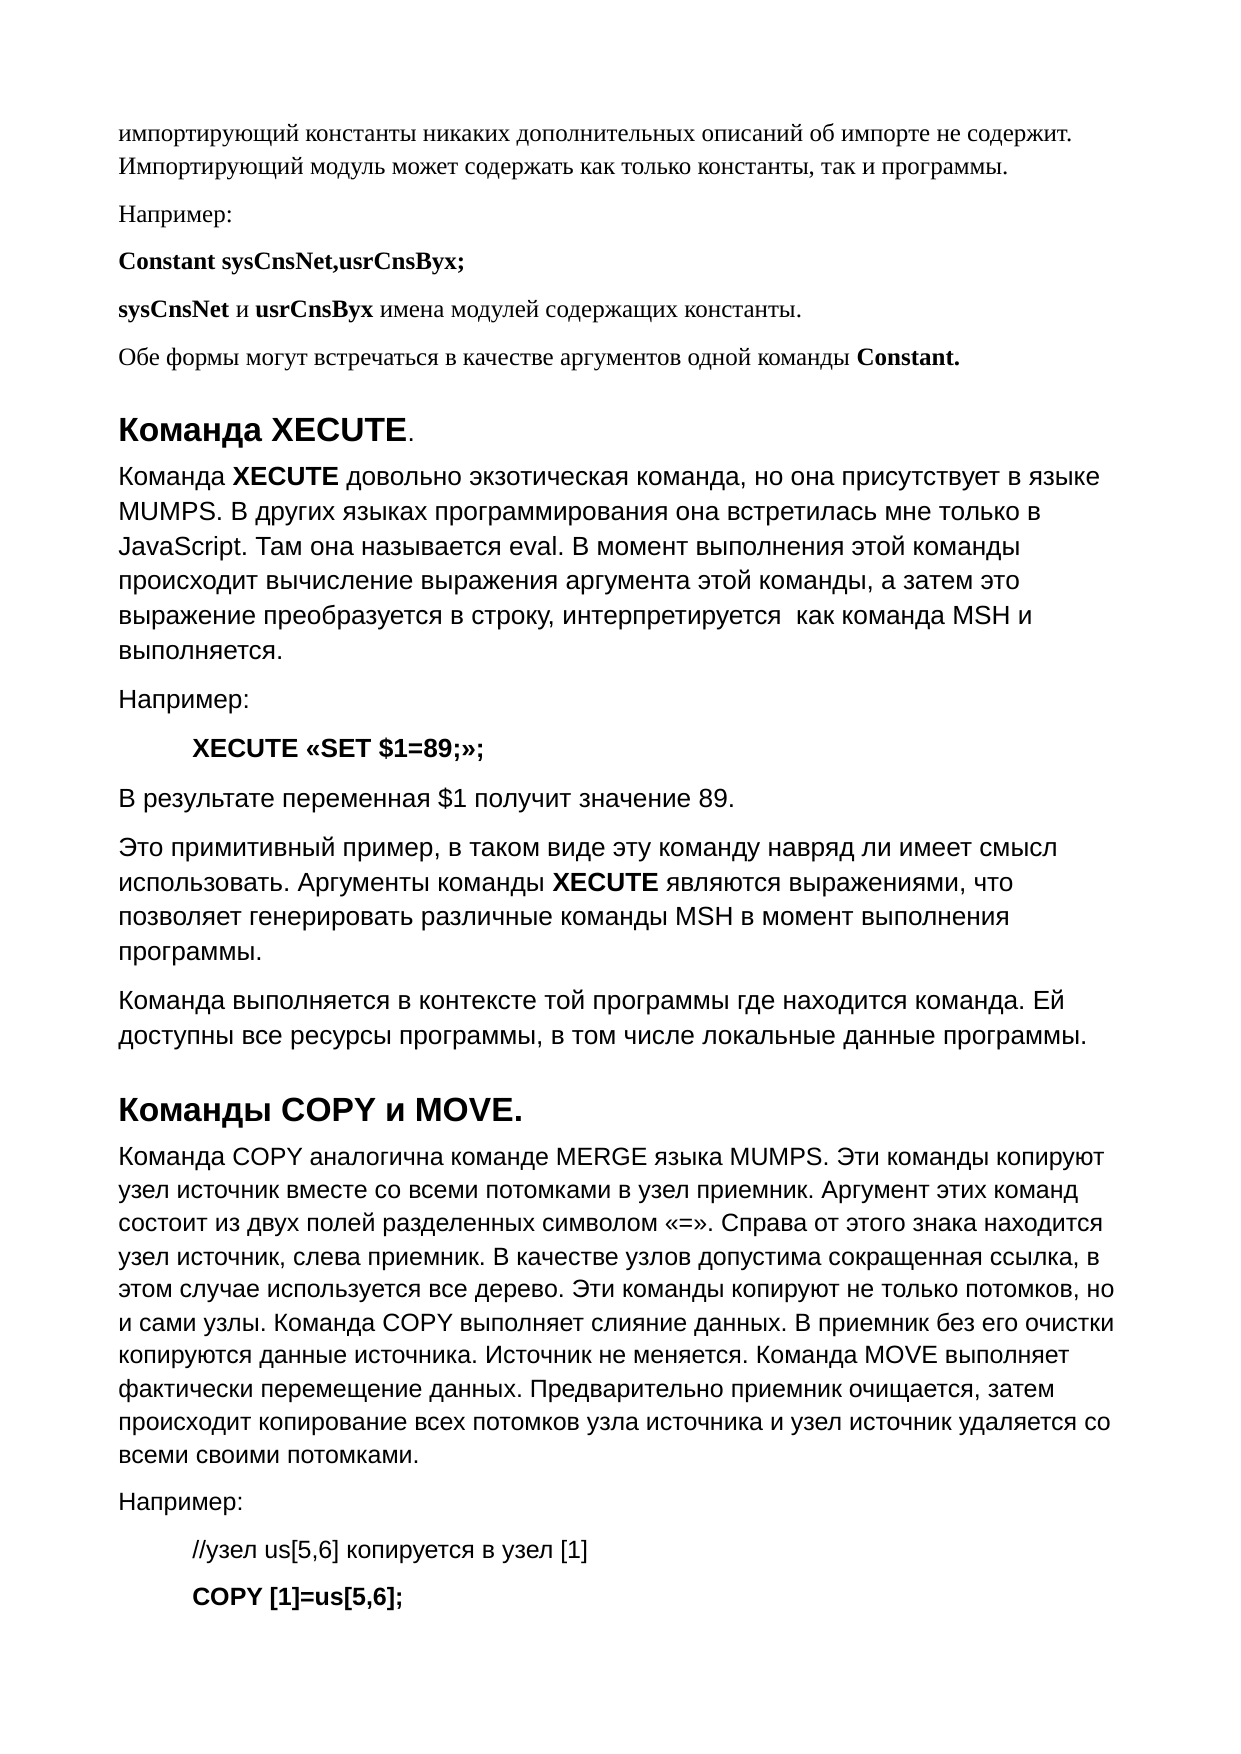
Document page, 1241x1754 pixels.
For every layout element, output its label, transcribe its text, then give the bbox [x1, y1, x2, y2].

text //узел us[5,6] копируется в узел [1] [118, 1535, 1122, 1563]
text Команда XECUTE довольно экзотическая команда, но она присутствует в языке MUMPS. В других языках программирования она встретилась мне только в JavaScript. Там она называется eval. В момент выполнения этой команды происходит вычисление выражения аргумента этой команды, а затем это выражение преобразуется в строку, интерпретируется как команда MSH и выполняется. [118, 461, 1122, 665]
text COPY [1]=us[5,6]; [118, 1582, 1122, 1611]
text Это примитивный пример, в таком виде эту команду навряд ли имеет смысл использовать. Аргументы команды XECUTE являются выражениями, что позволяет генерировать различные команды MSH в момент выполнения программы. [118, 832, 1122, 966]
text Например: [118, 684, 1122, 714]
text Обе формы могут встречаться в качестве аргументов одной команды Constant. [118, 342, 1122, 370]
subtitle Команда XECUTE. [118, 410, 1122, 449]
text Например: [118, 1487, 1122, 1516]
text импортирующий константы никаких дополнительных описаний об импорте не содержит. Импортирующий модуль может содержать как только константы, так и программы. [118, 118, 1122, 180]
text Например: [118, 199, 1122, 227]
text В результате переменная $1 получит значение 89. [118, 782, 1122, 813]
text sysCnsNet и usrCnsByx имена модулей содержащих константы. [118, 294, 1122, 323]
text XECUTE «SET $1=89;»; [118, 733, 1122, 763]
text Команда выполняется в контексте той программы где находится команда. Ей доступны все ресурсы программы, в том числе локальные данные программы. [118, 985, 1122, 1050]
text Constant sysCnsNet,usrCnsByx; [118, 246, 1122, 275]
subtitle Команды COPY и MOVE. [118, 1090, 1122, 1128]
text Команда COPY аналогична команде MERGE языка MUMPS. Эти команды копируют узел источник вместе со всеми потомками в узел приемник. Аргумент этих команд состоит из двух полей разделенных символом «=». Справа от этого знака находится узел источник, слева приемник. В качестве узлов допустима сокращенная ссылка, в этом случае используется все дерево. Эти команды копируют не только потомков, но и сами узлы. Команда COPY выполняет слияние данных. В приемник без его очистки копируются данные источника. Источник не меняется. Команда MOVE выполняет фактически перемещение данных. Предварительно приемник очищается, затем происходит копирование всех потомков узла источника и узел источник удаляется со всеми своими потомками. [118, 1141, 1122, 1468]
